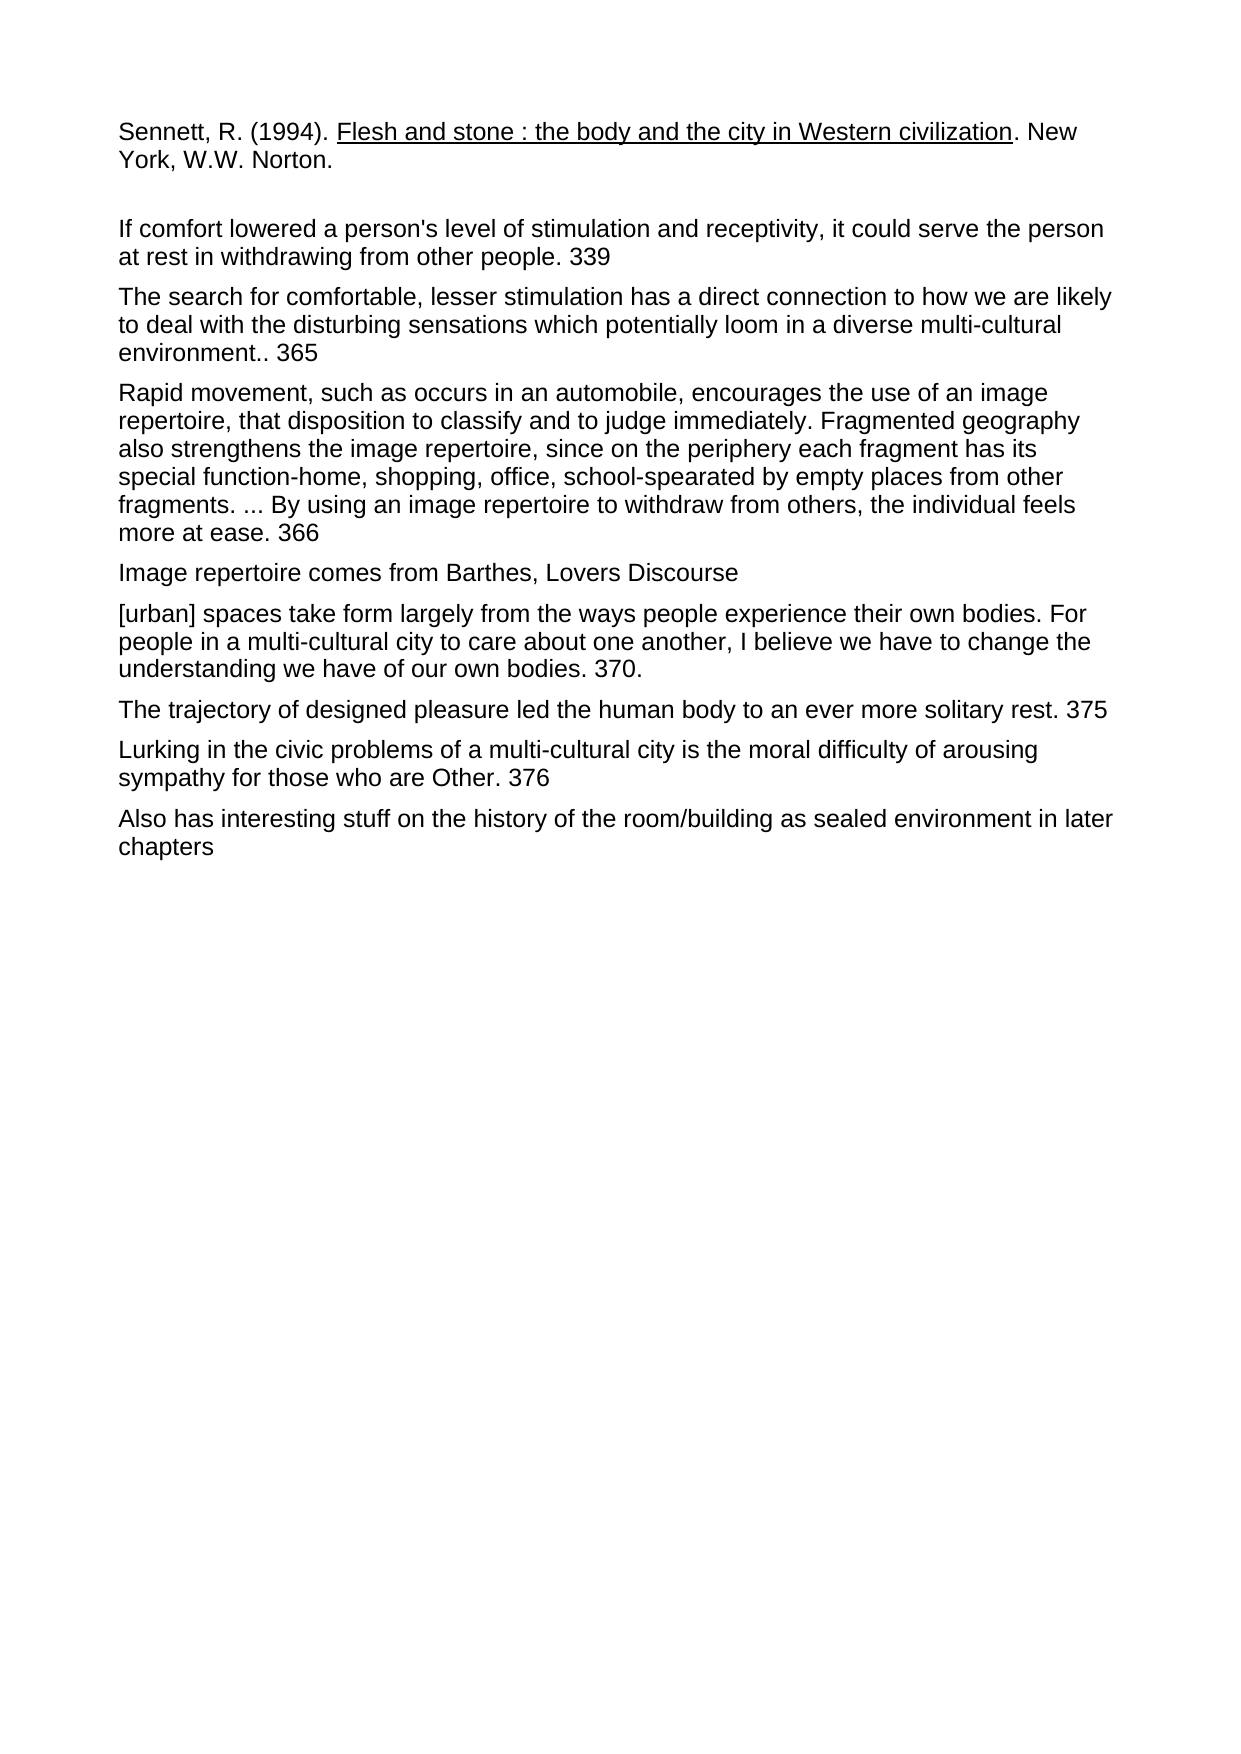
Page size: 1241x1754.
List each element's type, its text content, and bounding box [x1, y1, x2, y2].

text The search for comfortable, lesser stimulation has a direct connection to how we are likely to deal with the disturbing sensations which potentially loom in a diverse multi-cultural environment.. 365 [118, 283, 1122, 366]
text Image repertoire comes from Barthes, Lovers Discourse [118, 559, 1122, 587]
text If comfort lowered a person's level of stimulation and receptivity, it could serve the person at rest in withdrawing from other people. 339 [118, 214, 1122, 270]
text The trajectory of designed pleasure led the human body to an ever more solitary rest. 375 [118, 696, 1122, 723]
text Also has interesting stuff on the history of the room/building as sealed environment in later chapters [118, 804, 1122, 860]
text Lurking in the civic problems of a multi-cultural city is the moral difficulty of arousing sympathy for those who are Other. 376 [118, 736, 1122, 792]
text Sennett, R. (1994). Flesh and stone : the body and the city in Western civilization. New York, W.W. Norton. [118, 118, 1122, 174]
text Rapid movement, such as occurs in an automobile, encourages the use of an image repertoire, that disposition to classify and to judge immediately. Fragmented geography also strengthens the image repertoire, since on the periphery each fragment has its special function-home, shopping, office, school-spearated by empty places from other fragments. ... By using an image repertoire to withdraw from others, the individual feels more at ease. 366 [118, 379, 1122, 546]
text [urban] spaces take form largely from the ways people experience their own bodies. For people in a multi-cultural city to care about one another, I believe we have to change the understanding we have of our own bodies. 370. [118, 599, 1122, 683]
